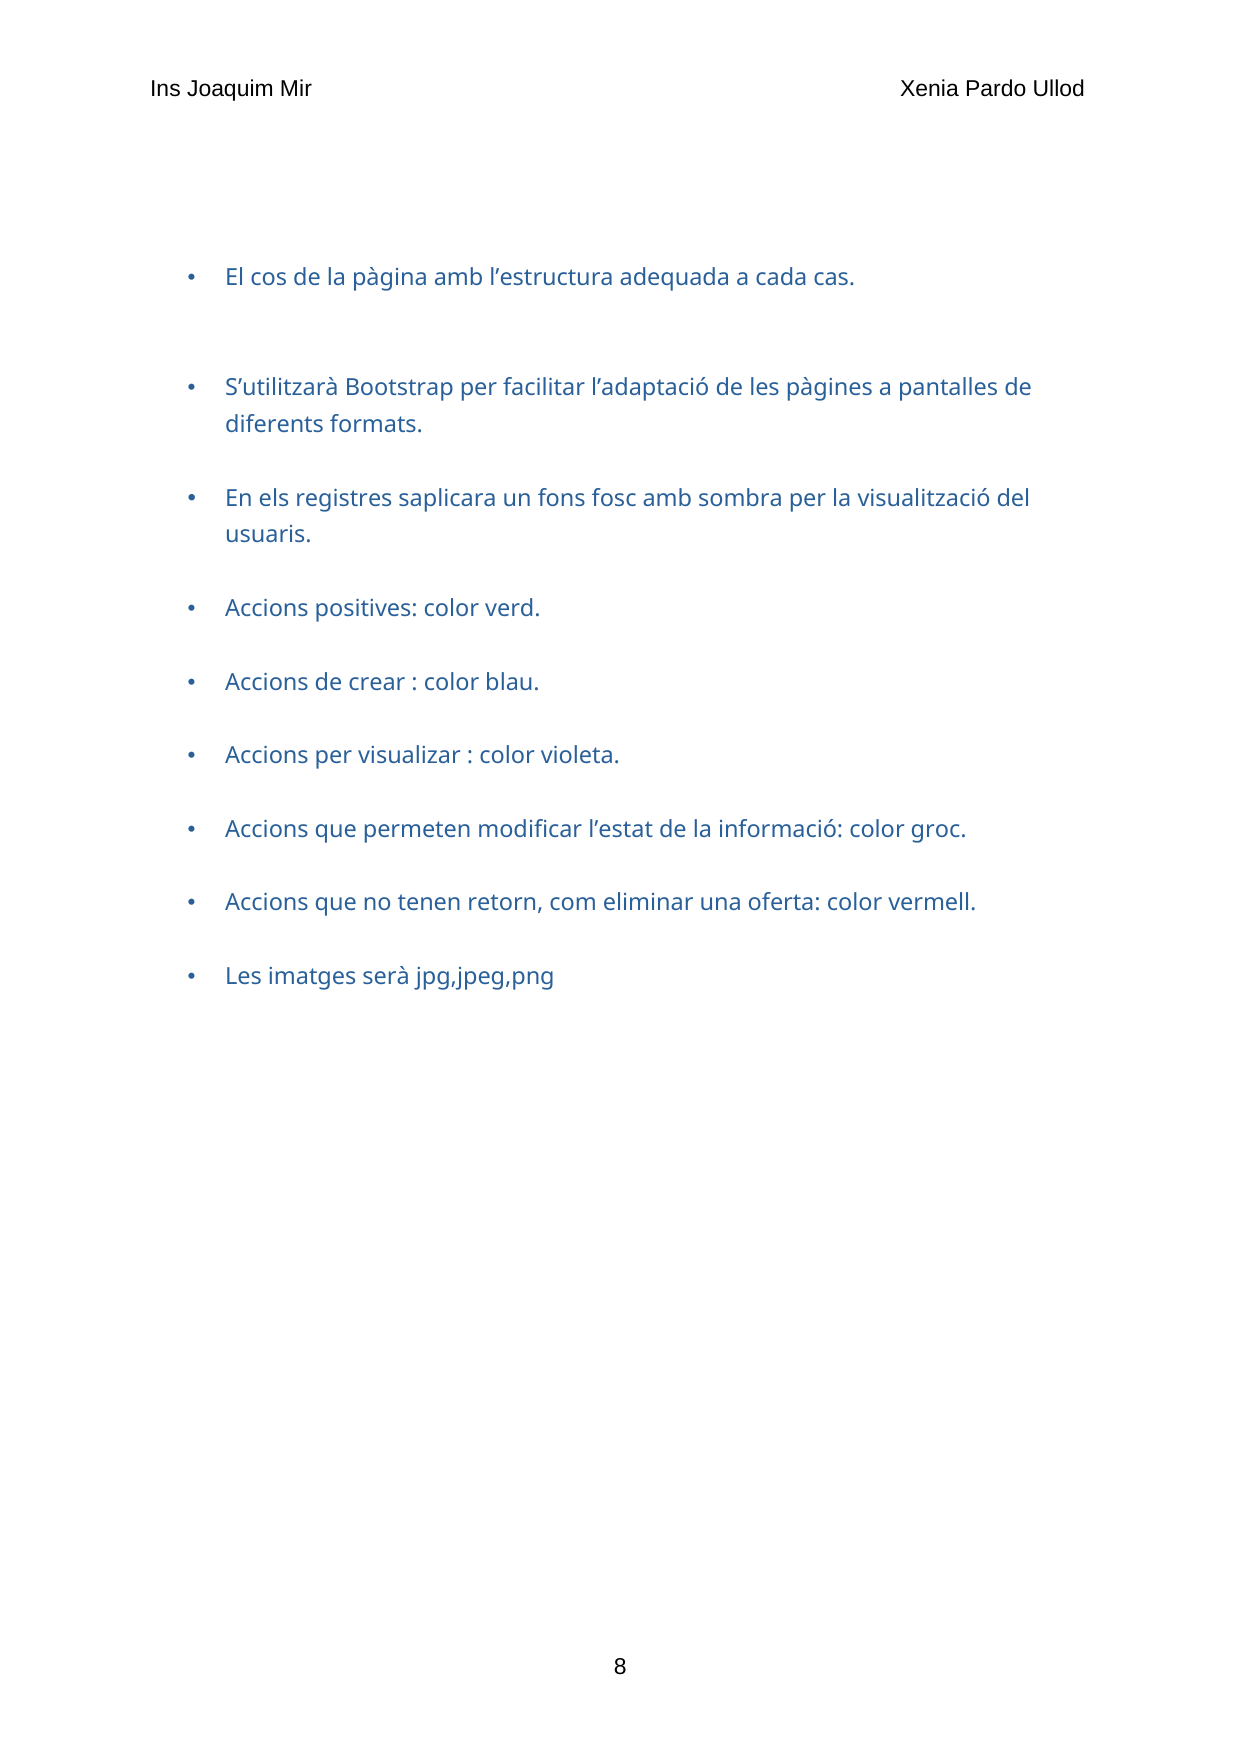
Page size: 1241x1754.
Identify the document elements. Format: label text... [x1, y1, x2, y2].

list Accions que permeten modificar l’estat de la informació: color groc. [187, 812, 1090, 844]
list S’utilitzarà Bootstrap per facilitar l’adaptació de les pàgines a pantalles de diferents formats. [187, 371, 1090, 439]
list Accions que no tenen retorn, com eliminar una oferta: color vermell. [187, 885, 1090, 917]
list El cos de la pàgina amb l’estructura adequada a cada cas. [187, 260, 1090, 292]
list Accions per visualizar : color violeta. [187, 738, 1090, 770]
list Accions de crear : color blau. [187, 665, 1090, 697]
list En els registres saplicara un fons fosc amb sombra per la visualització del usuaris. [187, 481, 1090, 550]
list Les imatges serà jpg,jpeg,png [187, 959, 1090, 991]
list Accions positives: color verd. [187, 591, 1090, 623]
